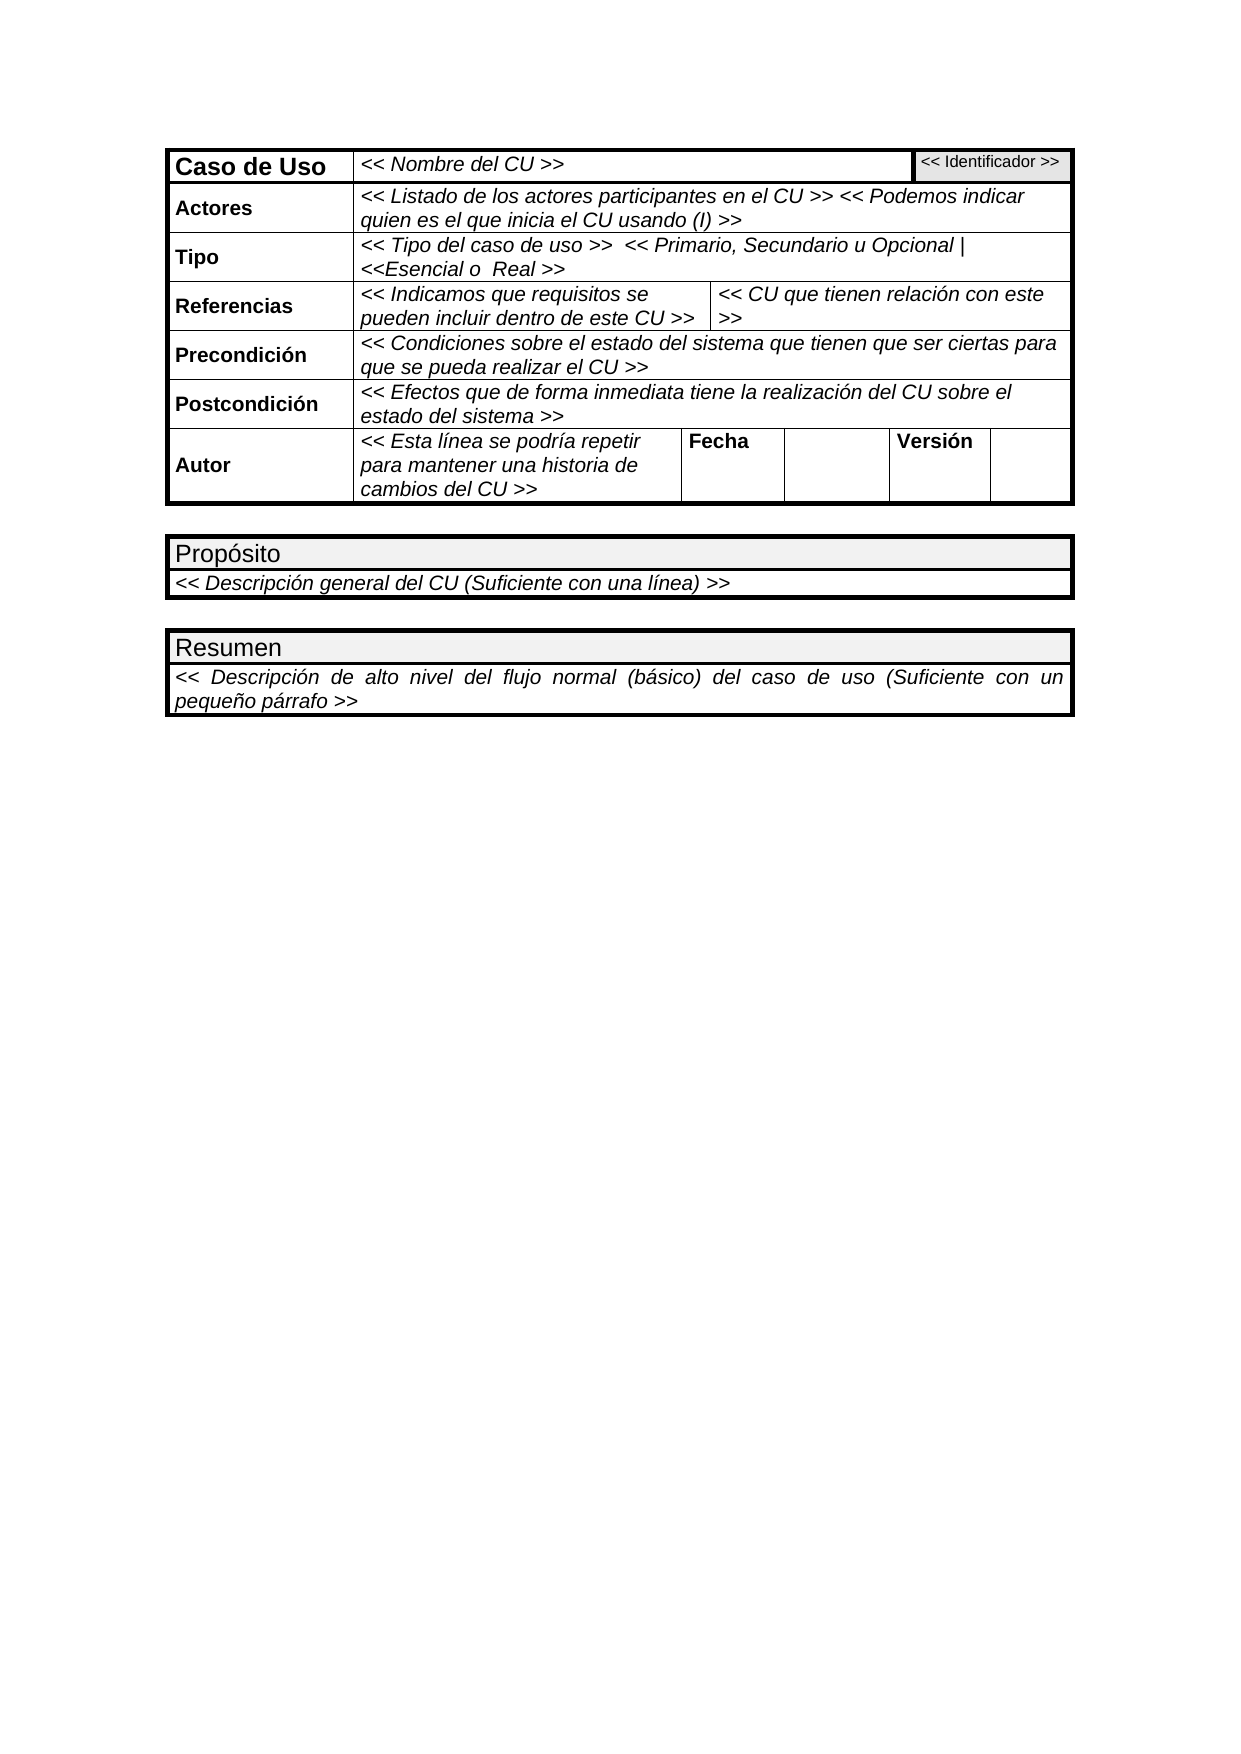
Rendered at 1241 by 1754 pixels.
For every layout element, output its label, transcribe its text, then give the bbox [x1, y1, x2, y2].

table_cell << Descripción general del CU (Suficiente con una línea) >> [170, 571, 1070, 595]
table_cell [991, 429, 1070, 501]
table_cell Tipo [170, 233, 353, 281]
table_cell << Condiciones sobre el estado del sistema que tienen que ser ciertas para que se pueda realizar el CU >> [354, 331, 1070, 379]
table_cell Referencias [170, 282, 353, 330]
table_cell << Tipo del caso de uso >> << Primario, Secundario u Opcional | <<Esencial o Real >> [354, 233, 1070, 281]
table_cell << Descripción de alto nivel del flujo normal (básico) del caso de uso (Suficiente con un pequeño párrafo >> [170, 665, 1070, 713]
table_cell << Efectos que de forma inmediata tiene la realización del CU sobre el estado del sistema >> [354, 380, 1070, 428]
table_header Propósito [170, 539, 1070, 568]
table_cell << CU que tienen relación con este >> [711, 282, 1070, 330]
table_header << Identificador >> [916, 152, 1070, 181]
table_header Caso de Uso [170, 152, 353, 181]
table_cell << Listado de los actores participantes en el CU >> << Podemos indicar quien es el que inicia el CU usando (I) >> [354, 184, 1070, 232]
table_cell << Esta línea se podría repetir para mantener una historia de cambios del CU >> [354, 429, 681, 501]
table_cell Postcondición [170, 380, 353, 428]
table_cell Autor [170, 429, 353, 501]
table_cell [785, 429, 889, 501]
table_cell << Indicamos que requisitos se pueden incluir dentro de este CU >> [354, 282, 710, 330]
table_cell Fecha [682, 429, 784, 501]
table_cell Precondición [170, 331, 353, 379]
table_header << Nombre del CU >> [354, 152, 911, 181]
table_header Resumen [170, 633, 1070, 662]
table_cell Actores [170, 184, 353, 232]
table_cell Versión [890, 429, 990, 501]
